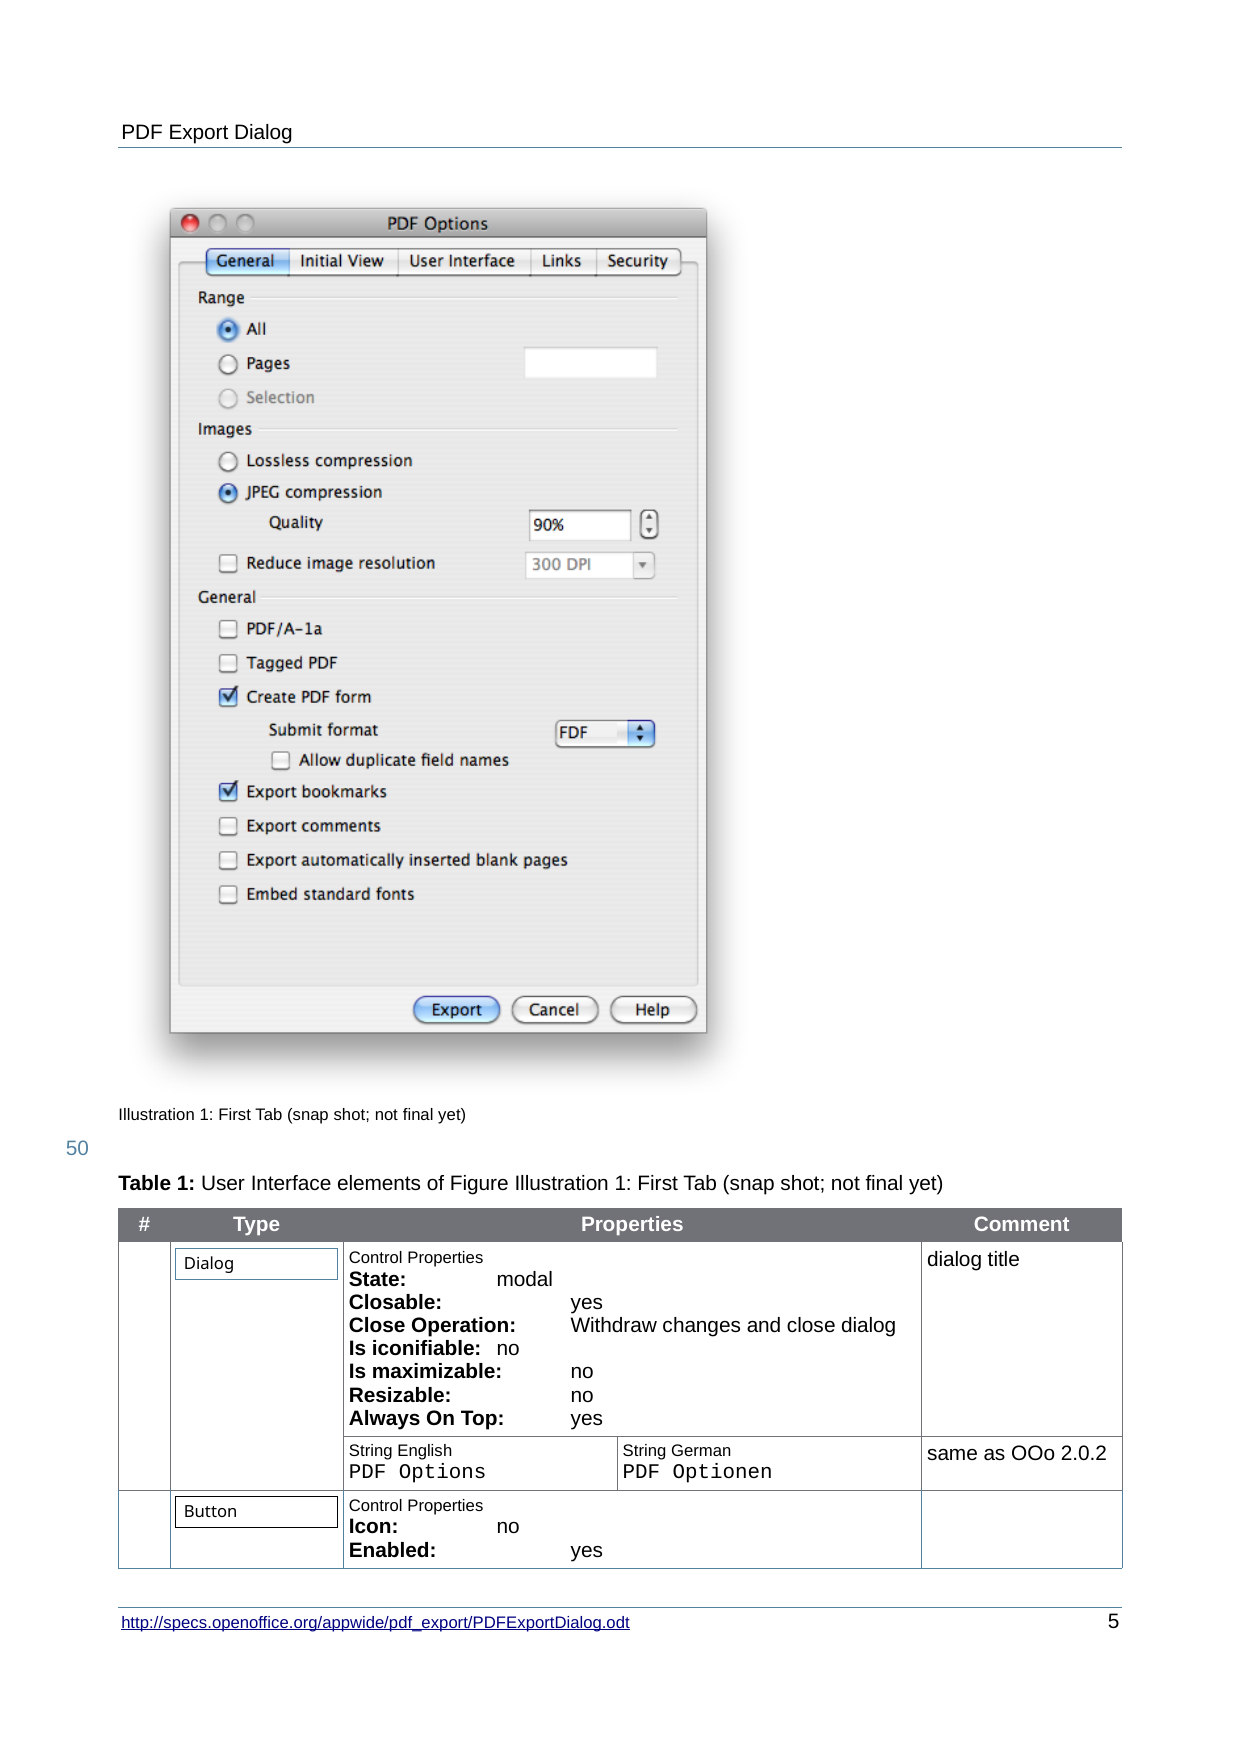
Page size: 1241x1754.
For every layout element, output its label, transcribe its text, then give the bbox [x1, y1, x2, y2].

table_cell <#> [119, 1491, 170, 1567]
table_cell String English PDF Options [344, 1437, 617, 1490]
table_cell String German PDF Optionen [618, 1437, 921, 1490]
text Table 1: User Interface elements of Figure Illustration 1: First Tab (snap shot; not final yet) [118, 1172, 1122, 1195]
table_header Comment [921, 1208, 1122, 1242]
picture [118, 176, 759, 1105]
table_header Type [170, 1208, 343, 1242]
table_header Control Properties State: modal Closable: yes Close Operation: Withdraw changes and close dialog Is iconifiable: no Is maximizable: no Resizable: no Always On Top: yes [344, 1242, 921, 1436]
table_header # [118, 1208, 170, 1242]
table_cell <#> [119, 1242, 170, 1490]
table_cell same as OOo 2.0.2 [922, 1437, 1122, 1490]
table_cell [171, 1491, 343, 1567]
text Illustration 1: First Tab (snap shot; not final yet) [118, 1105, 759, 1123]
table_header Control Properties Icon: no Enabled: yes [344, 1491, 921, 1567]
table_cell [171, 1242, 343, 1490]
table_header [922, 1491, 1122, 1567]
table_header dialog title [922, 1242, 1122, 1436]
table_header Properties [343, 1208, 921, 1242]
